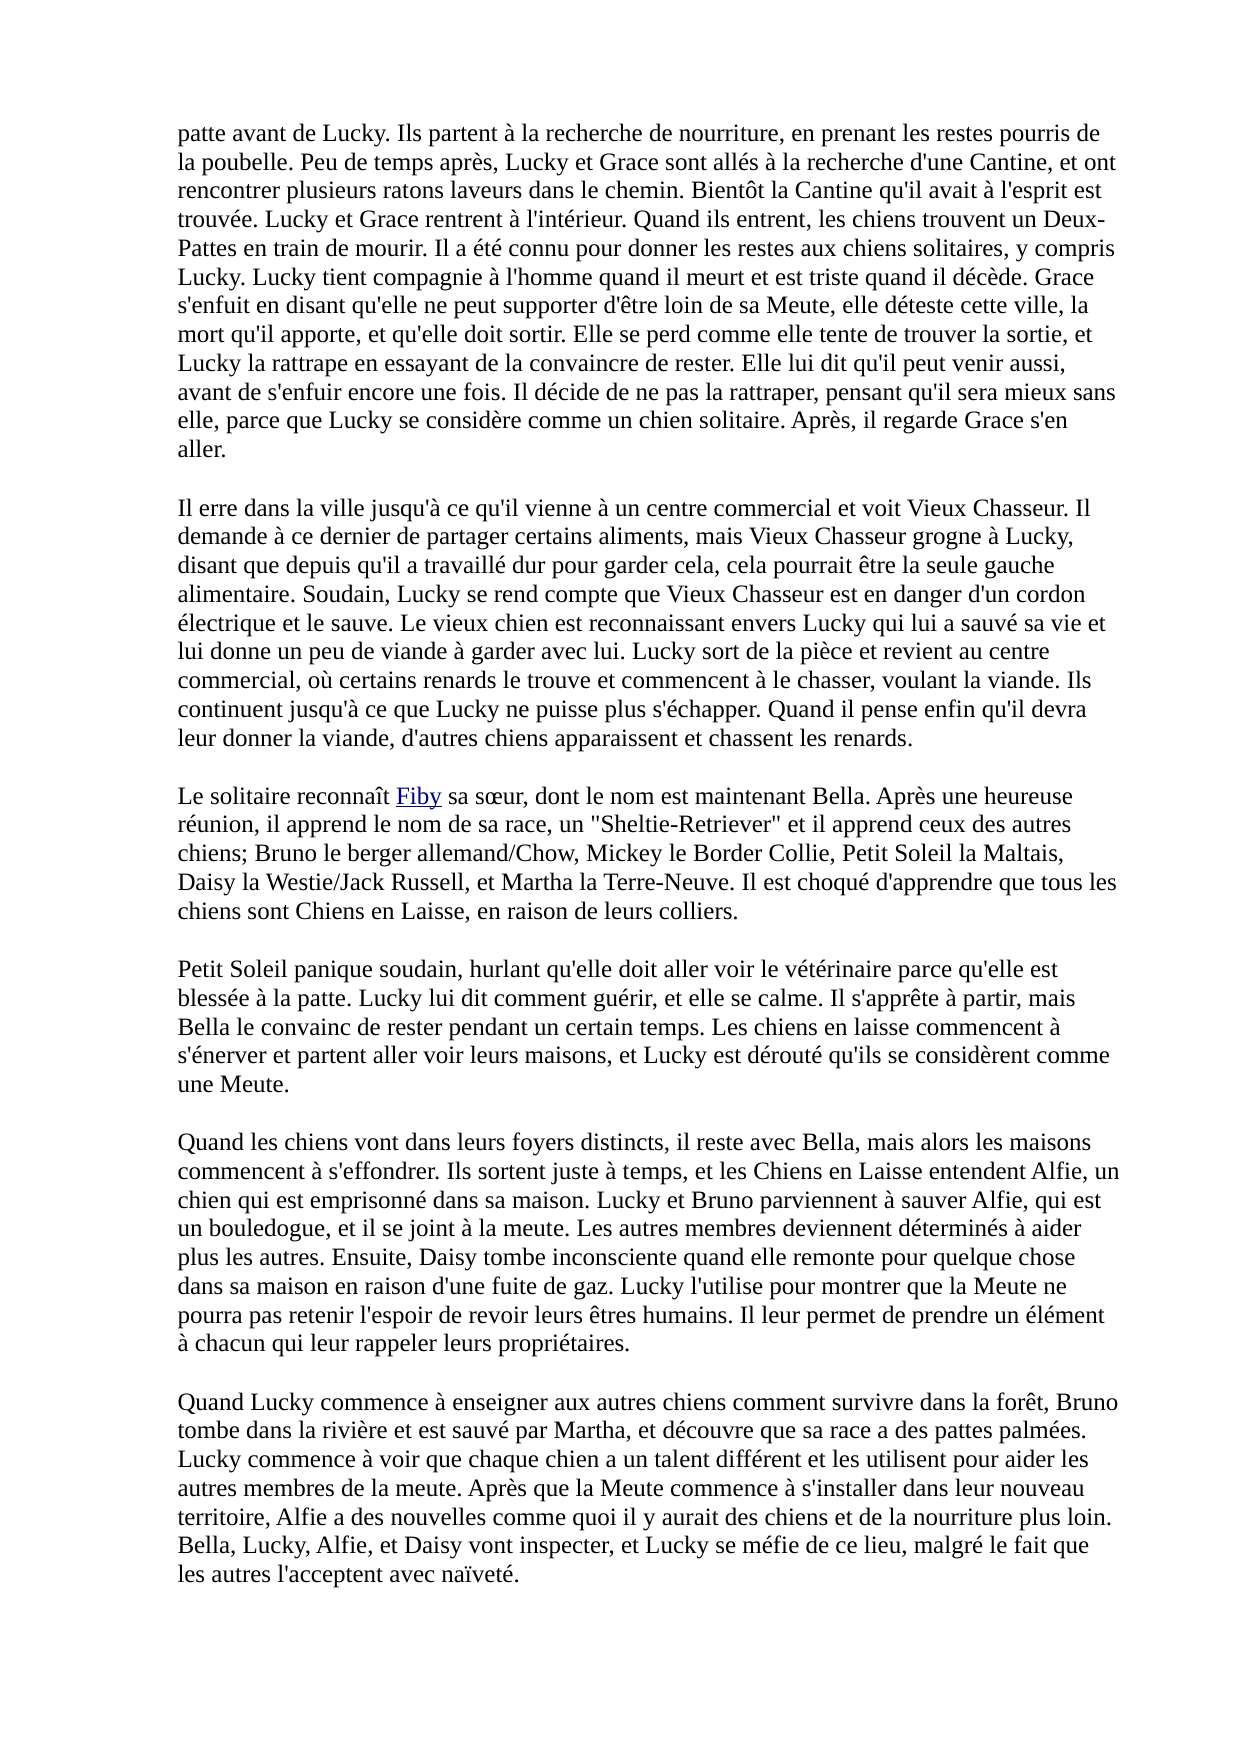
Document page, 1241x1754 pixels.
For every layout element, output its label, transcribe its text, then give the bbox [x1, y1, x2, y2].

list patte avant de Lucky. Ils partent à la recherche de nourriture, en prenant les restes pourris de la poubelle. Peu de temps après, Lucky et Grace sont allés à la recherche d'une Cantine, et ont rencontrer plusieurs ratons laveurs dans le chemin. Bientôt la Cantine qu'il avait à l'esprit est trouvée. Lucky et Grace rentrent à l'intérieur. Quand ils entrent, les chiens trouvent un Deux-Pattes en train de mourir. Il a été connu pour donner les restes aux chiens solitaires, y compris Lucky. Lucky tient compagnie à l'homme quand il meurt et est triste quand il décède. Grace s'enfuit en disant qu'elle ne peut supporter d'être loin de sa Meute, elle déteste cette ville, la mort qu'il apporte, et qu'elle doit sortir. Elle se perd comme elle tente de trouver la sortie, et Lucky la rattrape en essayant de la convaincre de rester. Elle lui dit qu'il peut venir aussi, avant de s'enfuir encore une fois. Il décide de ne pas la rattraper, pensant qu'il sera mieux sans elle, parce que Lucky se considère comme un chien solitaire. Après, il regarde Grace s'en aller. [177, 118, 1122, 463]
list Petit Soleil panique soudain, hurlant qu'elle doit aller voir le vétérinaire parce qu'elle est blessée à la patte. Lucky lui dit comment guérir, et elle se calme. Il s'apprête à partir, mais Bella le convainc de rester pendant un certain temps. Les chiens en laisse commencent à s'énerver et partent aller voir leurs maisons, et Lucky est dérouté qu'ils se considèrent comme une Meute. [177, 954, 1122, 1098]
list Quand Lucky commence à enseigner aux autres chiens comment survivre dans la forêt, Bruno tombe dans la rivière et est sauvé par Martha, et découvre que sa race a des pattes palmées. Lucky commence à voir que chaque chien a un talent différent et les utilisent pour aider les autres membres de la meute. Après que la Meute commence à s'installer dans leur nouveau territoire, Alfie a des nouvelles comme quoi il y aurait des chiens et de la nourriture plus loin. Bella, Lucky, Alfie, et Daisy vont inspecter, et Lucky se méfie de ce lieu, malgré le fait que les autres l'acceptent avec naïveté. [177, 1387, 1122, 1588]
list Le solitaire reconnaît Fiby sa sœur, dont le nom est maintenant Bella. Après une heureuse réunion, il apprend le nom de sa race, un "Sheltie-Retriever" et il apprend ceux des autres chiens; Bruno le berger allemand/Chow, Mickey le Border Collie, Petit Soleil la Maltais, Daisy la Westie/Jack Russell, et Martha la Terre-Neuve. Il est choqué d'apprendre que tous les chiens sont Chiens en Laisse, en raison de leurs colliers. [177, 781, 1122, 924]
list Quand les chiens vont dans leurs foyers distincts, il reste avec Bella, mais alors les maisons commencent à s'effondrer. Ils sortent juste à temps, et les Chiens en Laisse entendent Alfie, un chien qui est emprisonné dans sa maison. Lucky et Bruno parviennent à sauver Alfie, qui est un bouledogue, et il se joint à la meute. Les autres membres deviennent déterminés à aider plus les autres. Ensuite, Daisy tombe inconsciente quand elle remonte pour quelque chose dans sa maison en raison d'une fuite de gaz. Lucky l'utilise pour montrer que la Meute ne pourra pas retenir l'espoir de revoir leurs êtres humains. Il leur permet de prendre un élément à chacun qui leur rappeler leurs propriétaires. [177, 1127, 1122, 1357]
list Il erre dans la ville jusqu'à ce qu'il vienne à un centre commercial et voit Vieux Chasseur. Il demande à ce dernier de partager certains aliments, mais Vieux Chasseur grogne à Lucky, disant que depuis qu'il a travaillé dur pour garder cela, cela pourrait être la seule gauche alimentaire. Soudain, Lucky se rend compte que Vieux Chasseur est en danger d'un cordon électrique et le sauve. Le vieux chien est reconnaissant envers Lucky qui lui a sauvé sa vie et lui donne un peu de viande à garder avec lui. Lucky sort de la pièce et revient au centre commercial, où certains renards le trouve et commencent à le chasser, voulant la viande. Ils continuent jusqu'à ce que Lucky ne puisse plus s'échapper. Quand il pense enfin qu'il devra leur donner la viande, d'autres chiens apparaissent et chassent les renards. [177, 493, 1122, 751]
